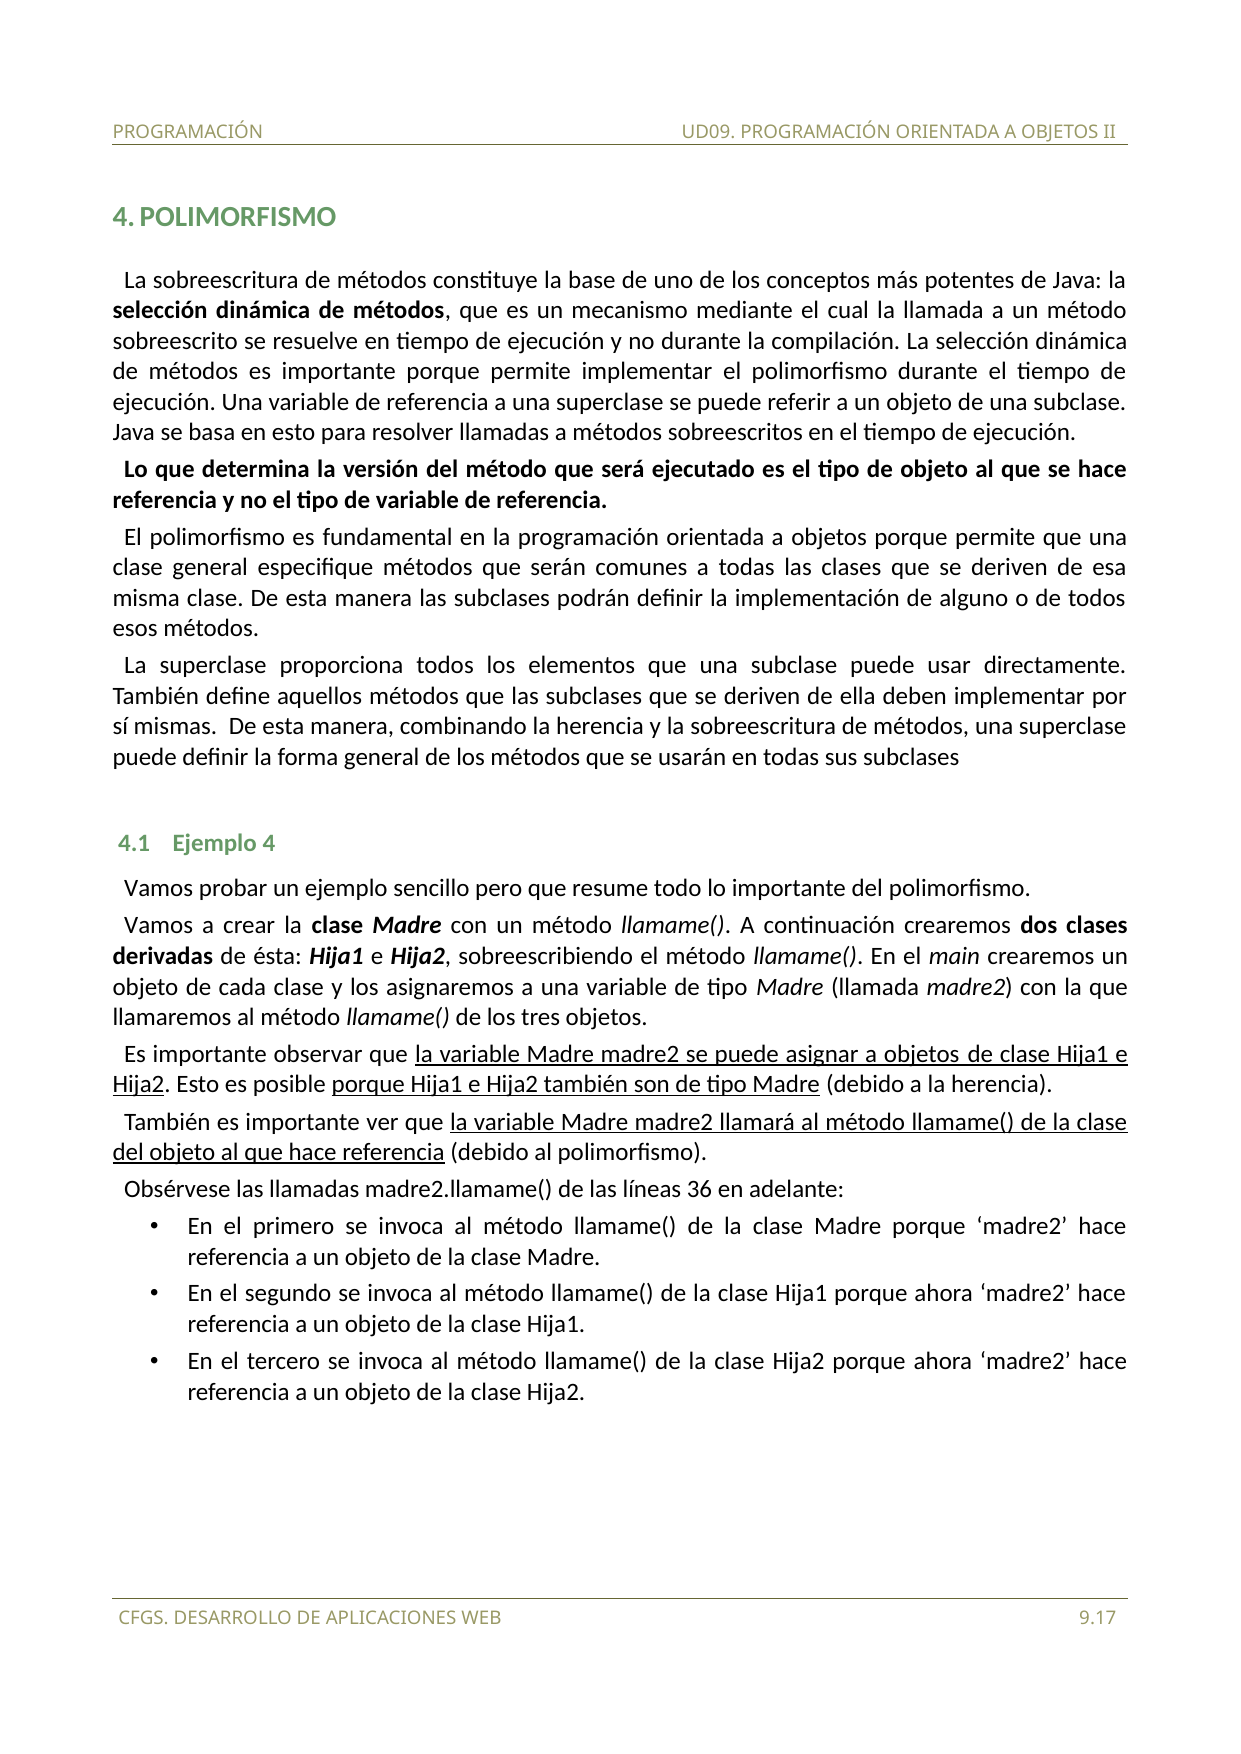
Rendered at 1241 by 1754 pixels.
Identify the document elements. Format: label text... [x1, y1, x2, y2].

text Lo que determina la versión del método que será ejecutado es el tipo de objeto al que se hace referencia y no el tipo de variable de referencia. [112, 453, 1128, 514]
list En el tercero se invoca al método llamame() de la clase Hija2 porque ahora ‘madre2’ hace referencia a un objeto de la clase Hija2. [150, 1345, 1128, 1406]
text Vamos a crear la clase Madre con un método llamame(). A continuación crearemos dos clases derivadas de ésta: Hija1 e Hija2, sobreescribiendo el método llamame(). En el main crearemos un objeto de cada clase y los asignaremos a una variable de tipo Madre (llamada madre2) con la que llamaremos al método llamame() de los tres objetos. [112, 909, 1128, 1032]
text Vamos probar un ejemplo sencillo pero que resume todo lo importante del polimorfismo. [112, 873, 1128, 903]
text Obsérvese las llamadas madre2.llamame() de las líneas 36 en adelante: [112, 1173, 1128, 1204]
text La superclase proporciona todos los elementos que una subclase puede usar directamente. También define aquellos métodos que las subclases que se deriven de ella deben implementar por sí mismas. De esta manera, combinando la herencia y la sobreescritura de métodos, una superclase puede definir la forma general de los métodos que se usarán en todas sus subclases [112, 649, 1128, 771]
subtitle Polimorfismo [112, 198, 1128, 234]
list En el segundo se invoca al método llamame() de la clase Hija1 porque ahora ‘madre2’ hace referencia a un objeto de la clase Hija1. [150, 1278, 1128, 1339]
text El polimorfismo es fundamental en la programación orientada a objetos porque permite que una clase general especifique métodos que serán comunes a todas las clases que se deriven de esa misma clase. De esta manera las subclases podrán definir la implementación de alguno o de todos esos métodos. [112, 521, 1128, 643]
text Es importante observar que la variable Madre madre2 se puede asignar a objetos de clase Hija1 e Hija2. Esto es posible porque Hija1 e Hija2 también son de tipo Madre (debido a la herencia). [112, 1038, 1128, 1099]
text También es importante ver que la variable Madre madre2 llamará al método llamame() de la clase del objeto al que hace referencia (debido al polimorfismo). [112, 1106, 1128, 1167]
list En el primero se invoca al método llamame() de la clase Madre porque ‘madre2’ hace referencia a un objeto de la clase Madre. [150, 1210, 1128, 1271]
text La sobreescritura de métodos constituye la base de uno de los conceptos más potentes de Java: la selección dinámica de métodos, que es un mecanismo mediante el cual la llamada a un método sobreescrito se resuelve en tiempo de ejecución y no durante la compilación. La selección dinámica de métodos es importante porque permite implementar el polimorfismo durante el tiempo de ejecución. Una variable de referencia a una superclase se puede referir a un objeto de una subclase. Java se basa en esto para resolver llamadas a métodos sobreescritos en el tiempo de ejecución. [112, 264, 1128, 447]
subtitle Ejemplo 4 [112, 827, 1128, 858]
